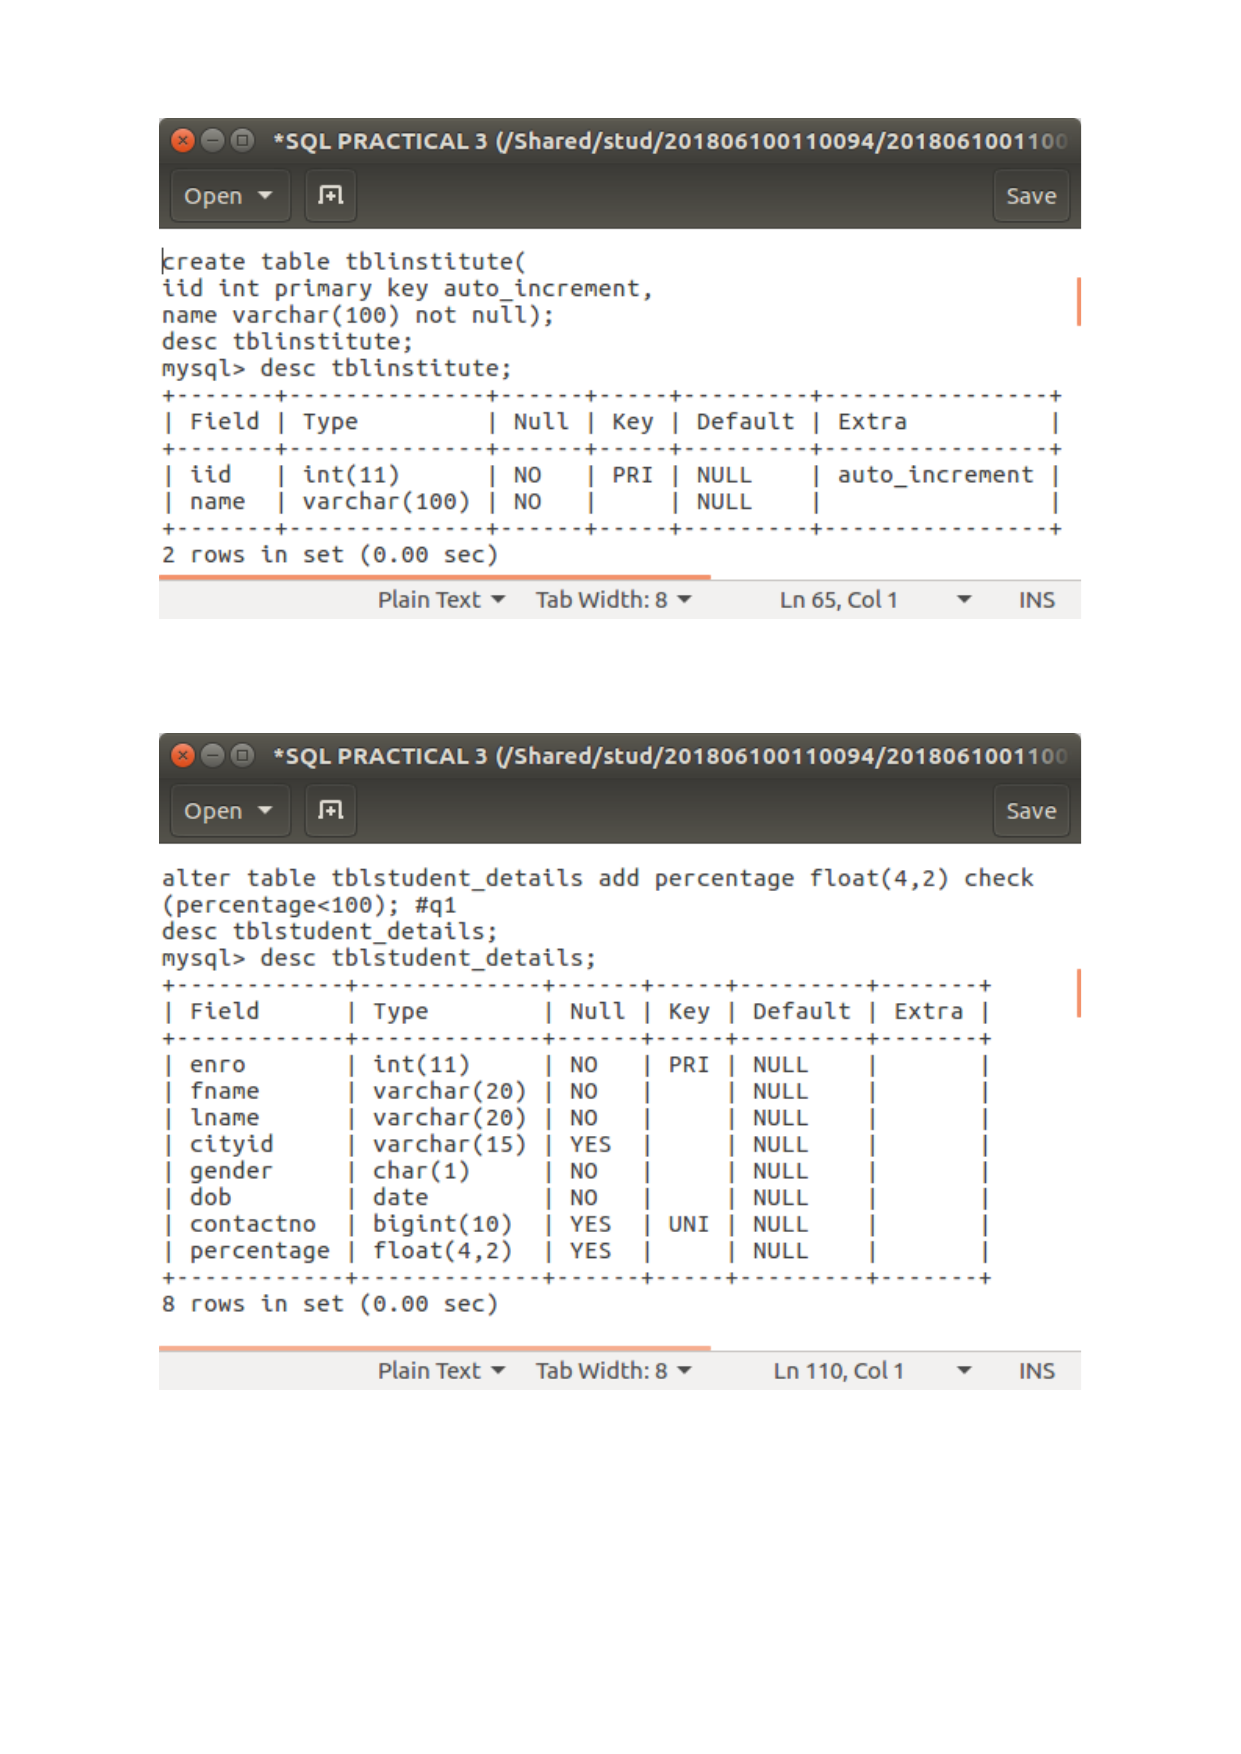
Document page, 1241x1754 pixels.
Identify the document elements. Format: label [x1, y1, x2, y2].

picture [159, 733, 1082, 1390]
picture [159, 118, 1082, 619]
